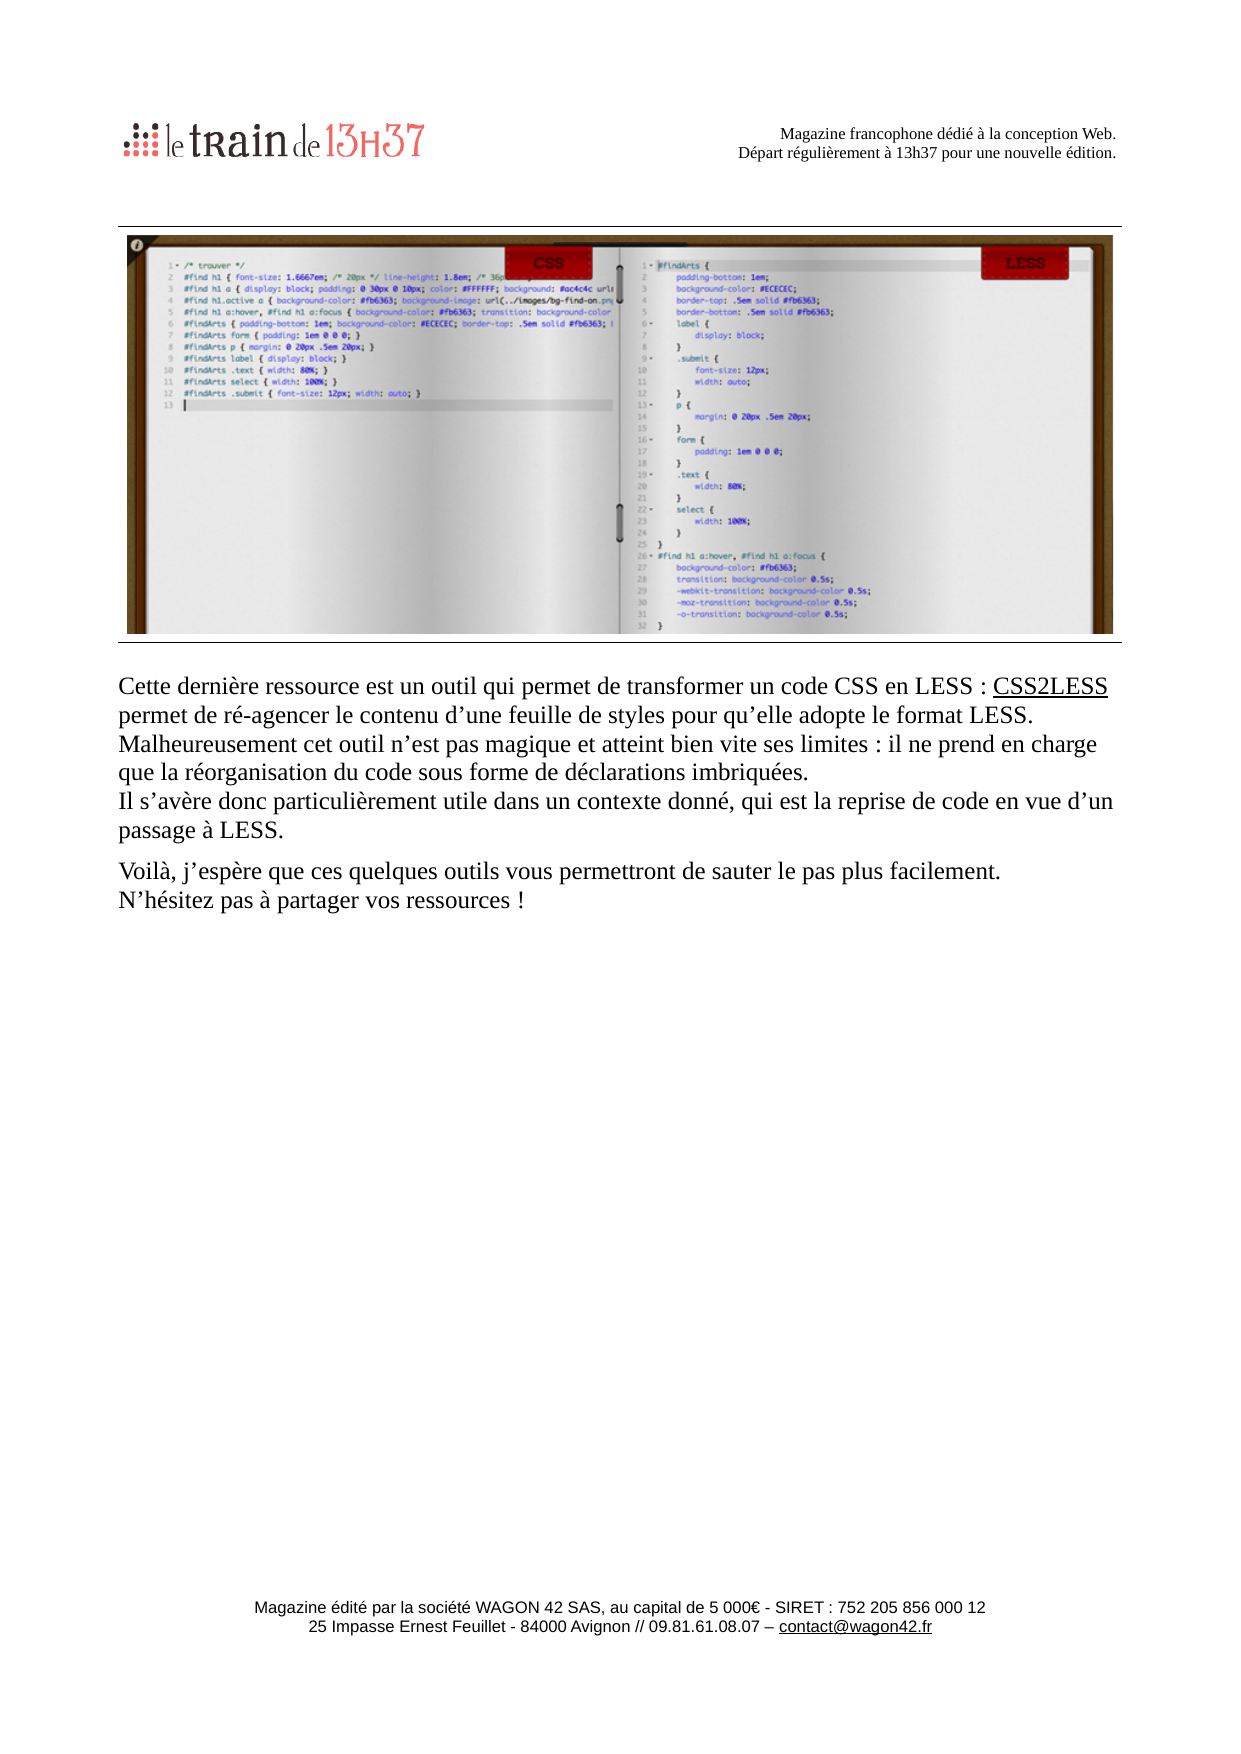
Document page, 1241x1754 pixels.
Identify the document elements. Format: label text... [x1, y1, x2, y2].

text Cette dernière ressource est un outil qui permet de transformer un code CSS en LESS : CSS2LESS permet de ré-agencer le contenu d’une feuille de styles pour qu’elle adopte le format LESS. Malheureusement cet outil n’est pas magique et atteint bien vite ses limites : il ne prend en charge que la réorganisation du code sous forme de déclarations imbriquées. Il s’avère donc particulièrement utile dans un contexte donné, qui est la reprise de code en vue d’un passage à LESS. [118, 671, 1122, 844]
text Voilà, j’espère que ces quelques outils vous permettront de sauter le pas plus facilement. N’hésitez pas à partager vos ressources ! [118, 856, 1122, 914]
picture [123, 123, 425, 157]
picture [127, 235, 1114, 634]
